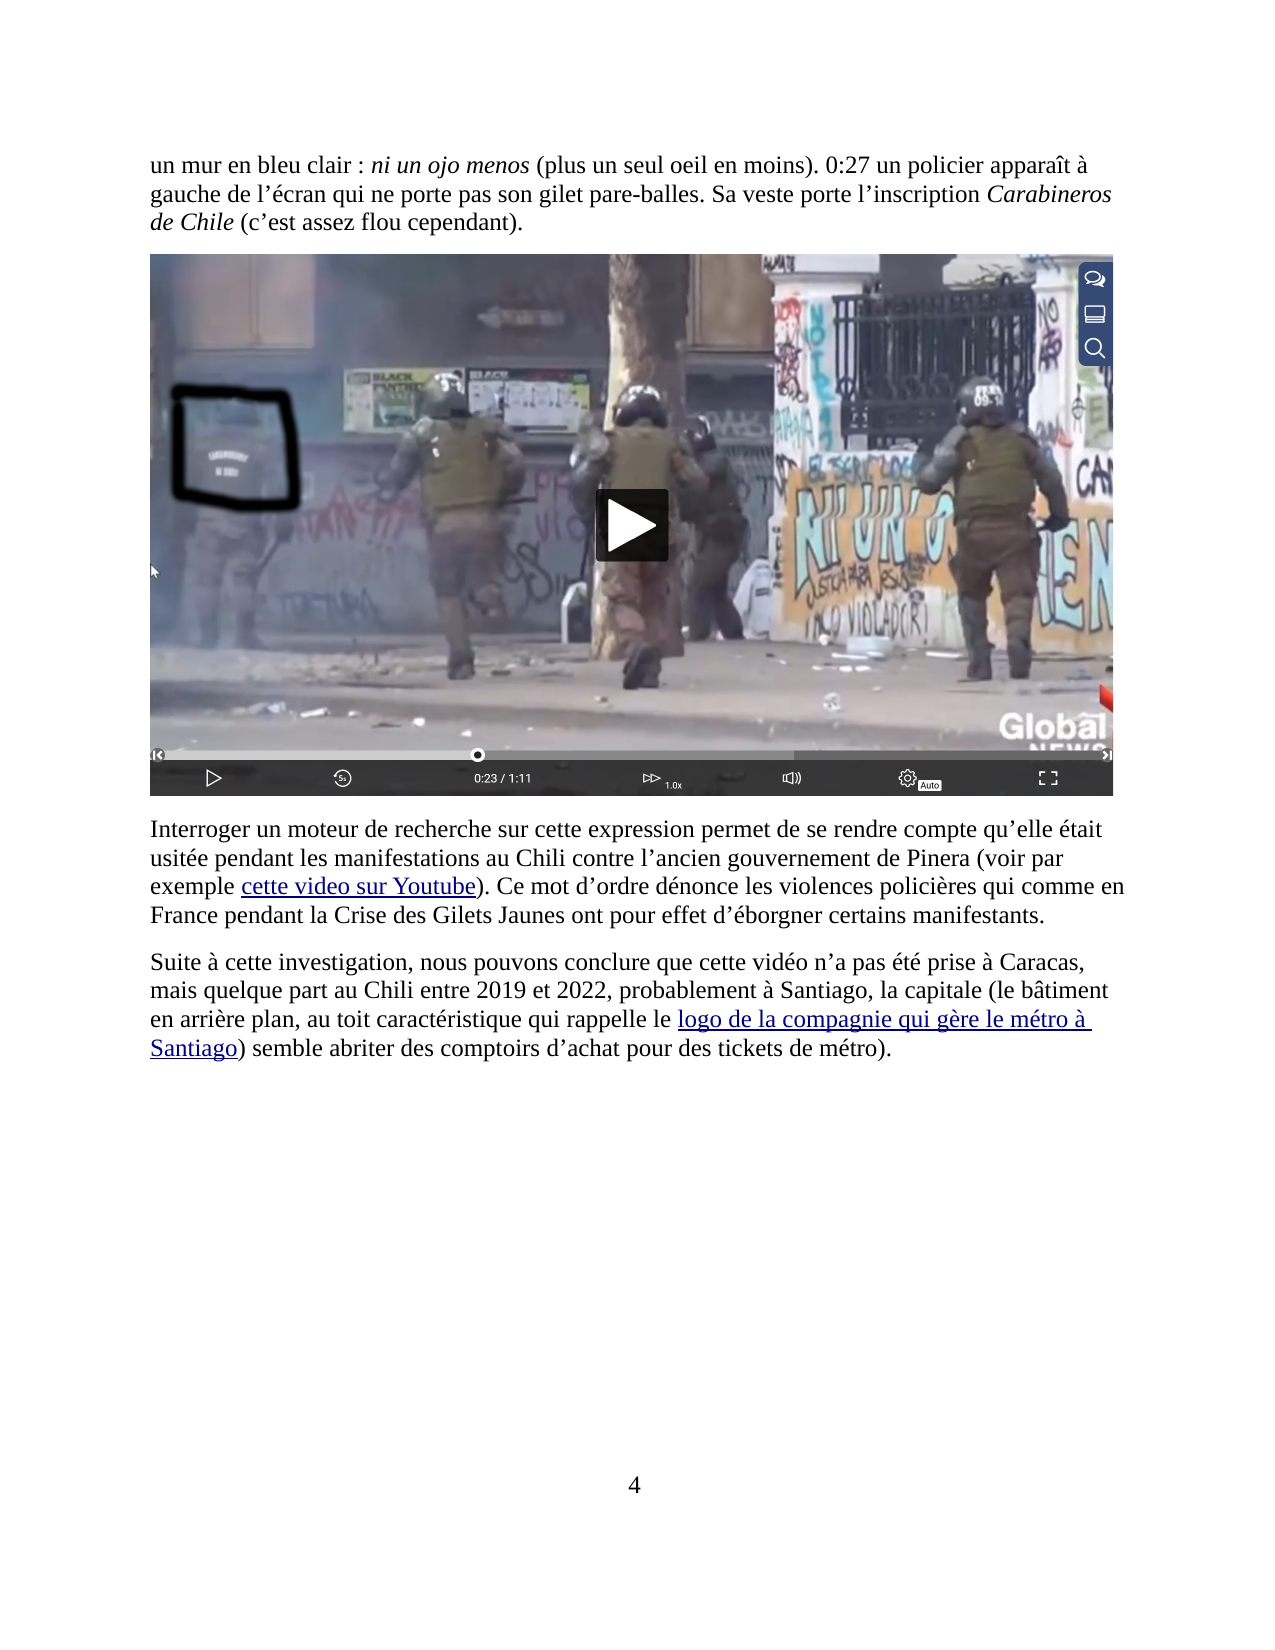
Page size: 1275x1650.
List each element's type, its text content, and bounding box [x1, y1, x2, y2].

picture [150, 254, 1114, 796]
text Suite à cette investigation, nous pouvons conclure que cette vidéo n’a pas été prise à Caracas, mais quelque part au Chili entre 2019 et 2022, probablement à Santiago, la capitale (le bâtiment en arrière plan, au toit caractéristique qui rappelle le logo de la compagnie qui gère le métro à Santiago) semble abriter des comptoirs d’achat pour des tickets de métro). [150, 947, 1125, 1062]
text un mur en bleu clair : ni un ojo menos (plus un seul oeil en moins). 0:27 un policier apparaît à gauche de l’écran qui ne porte pas son gilet pare-balles. Sa veste porte l’inscription Carabineros de Chile (c’est assez flou cependant). [150, 150, 1125, 236]
text Interroger un moteur de recherche sur cette expression permet de se rendre compte qu’elle était usitée pendant les manifestations au Chili contre l’ancien gouvernement de Pinera (voir par exemple cette video sur Youtube). Ce mot d’ordre dénonce les violences policières qui comme en France pendant la Crise des Gilets Jaunes ont pour effet d’éborgner certains manifestants. [150, 814, 1125, 929]
